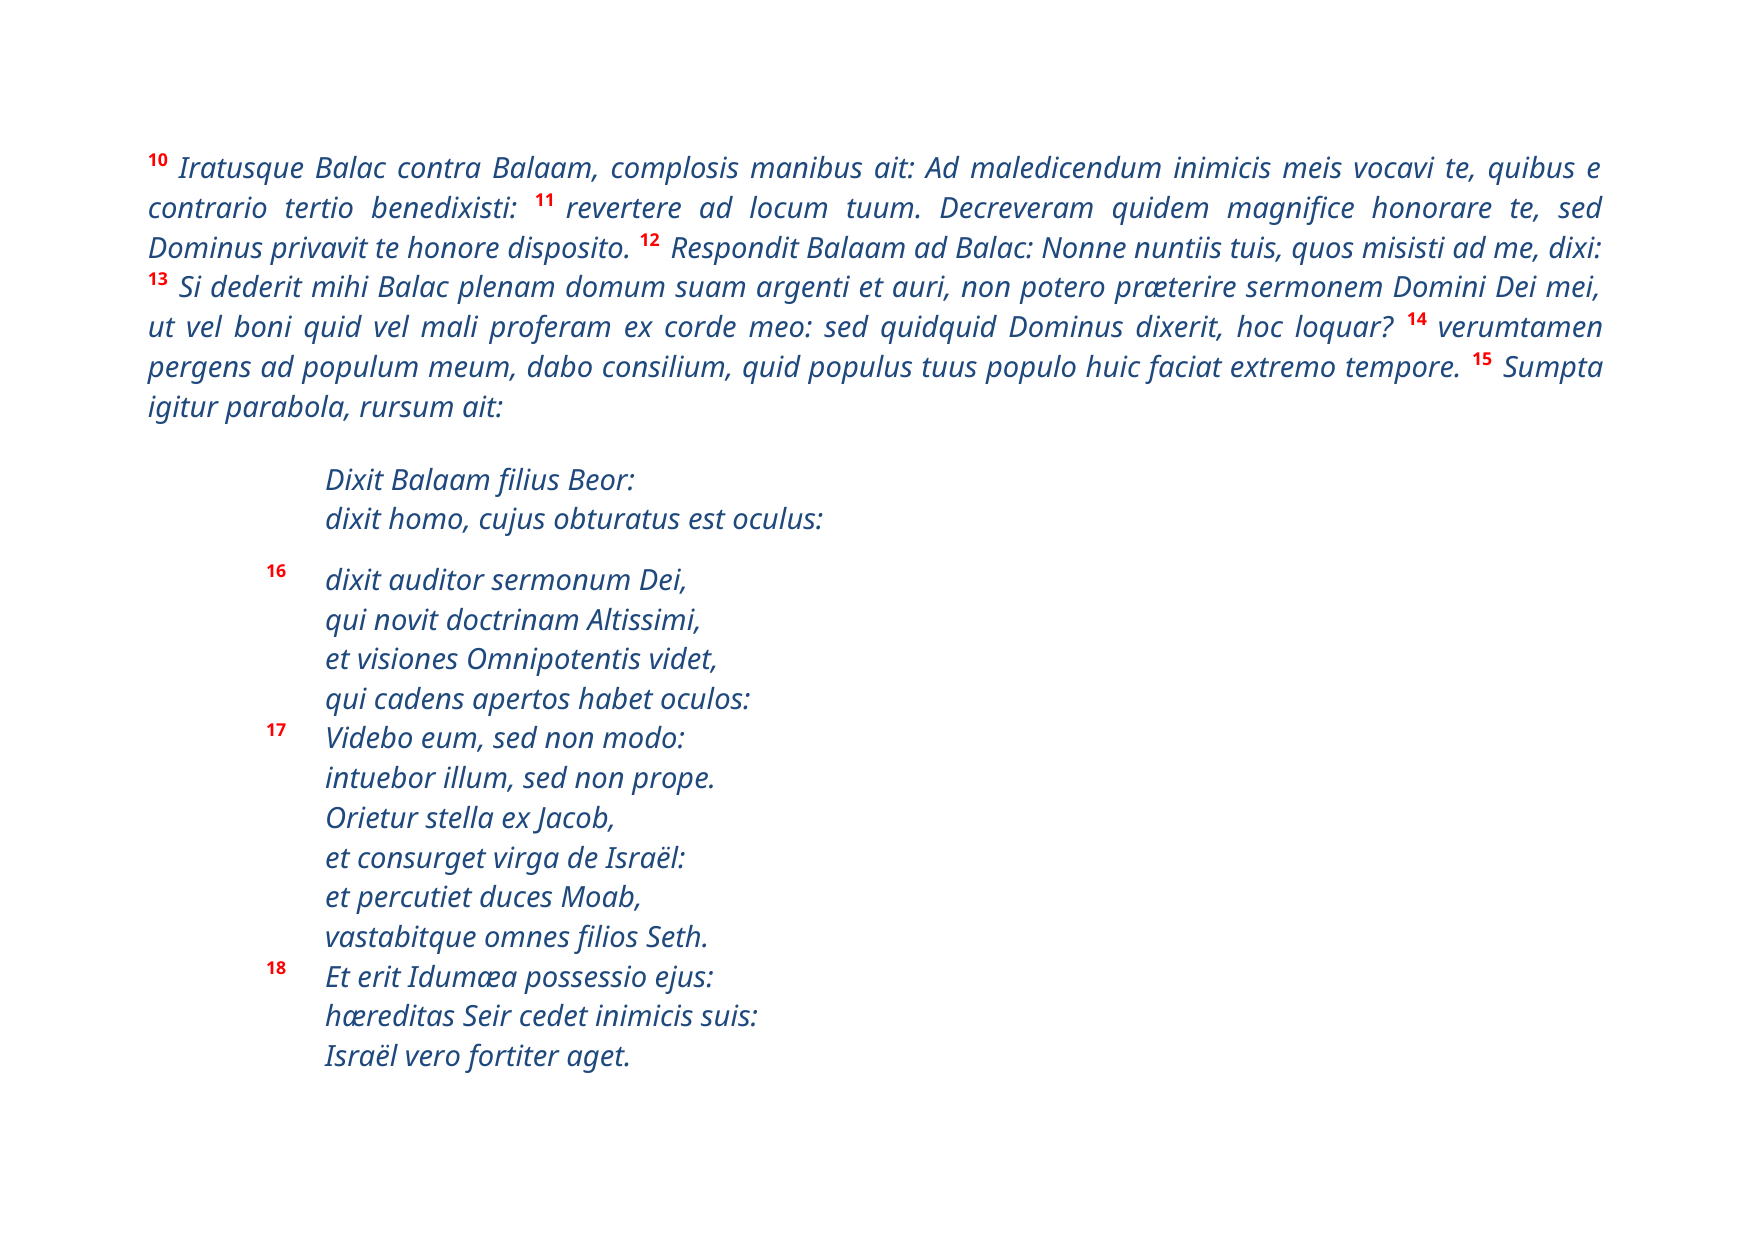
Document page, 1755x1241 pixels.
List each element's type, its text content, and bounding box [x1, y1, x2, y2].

text Dixit Balaam filius Beor: dixit homo, cujus obturatus est oculus: [266, 459, 1488, 538]
text 17 Videbo eum, sed non modo: intuebor illum, sed non prope. Orietur stella ex Jacob, et consurget virga de Israël: et percutiet duces Moab, vastabitque omnes filios Seth. [266, 718, 1488, 956]
text 18 Et erit Idumæa possessio ejus: hæreditas Seir cedet inimicis suis: Israël vero fortiter aget. [266, 956, 1488, 1075]
text 16 dixit auditor sermonum Dei, qui novit doctrinam Altissimi, et visiones Omnipotentis videt, qui cadens apertos habet oculos: [266, 559, 1488, 718]
text 10 Iratusque Balac contra Balaam, complosis manibus ait: Ad maledicendum inimicis meis vocavi te, quibus e contrario tertio benedixisti: 11 revertere ad locum tuum. Decreveram quidem magnifice honorare te, sed Dominus privavit te honore disposito. 12 Respondit Balaam ad Balac: Nonne nuntiis tuis, quos misisti ad me, dixi: 13 Si dederit mihi Balac plenam domum suam argenti et auri, non potero præterire sermonem Domini Dei mei, ut vel boni quid vel mali proferam ex corde meo: sed quidquid Dominus dixerit, hoc loquar? 14 verumtamen pergens ad populum meum, dabo consilium, quid populus tuus populo huic faciat extremo tempore. 15 Sumpta igitur parabola, rursum ait: [148, 148, 1606, 426]
